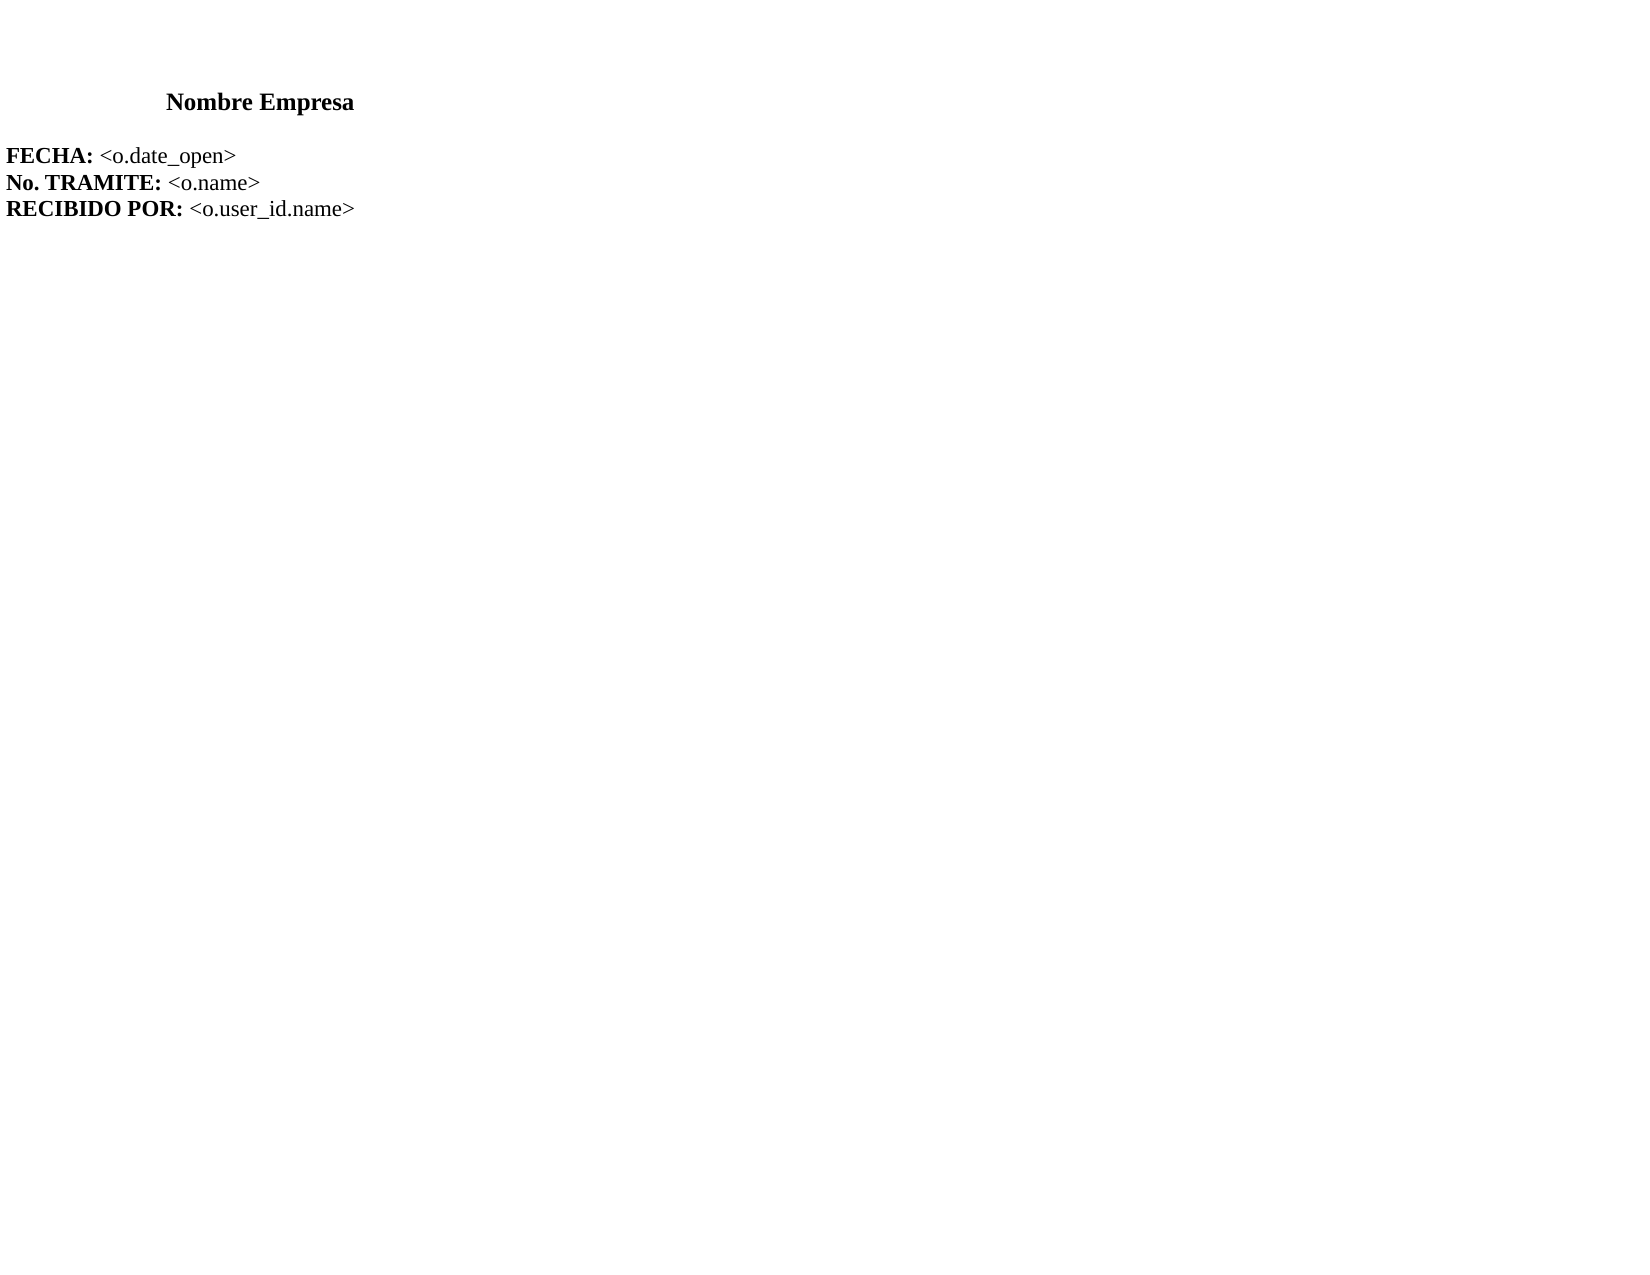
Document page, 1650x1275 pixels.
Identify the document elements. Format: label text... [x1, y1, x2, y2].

table_header Nombre Empresa FECHA: <o.date_open> No. TRAMITE: <o.name> RECIBIDO POR: <o.user_id.name> [0, 20, 520, 227]
